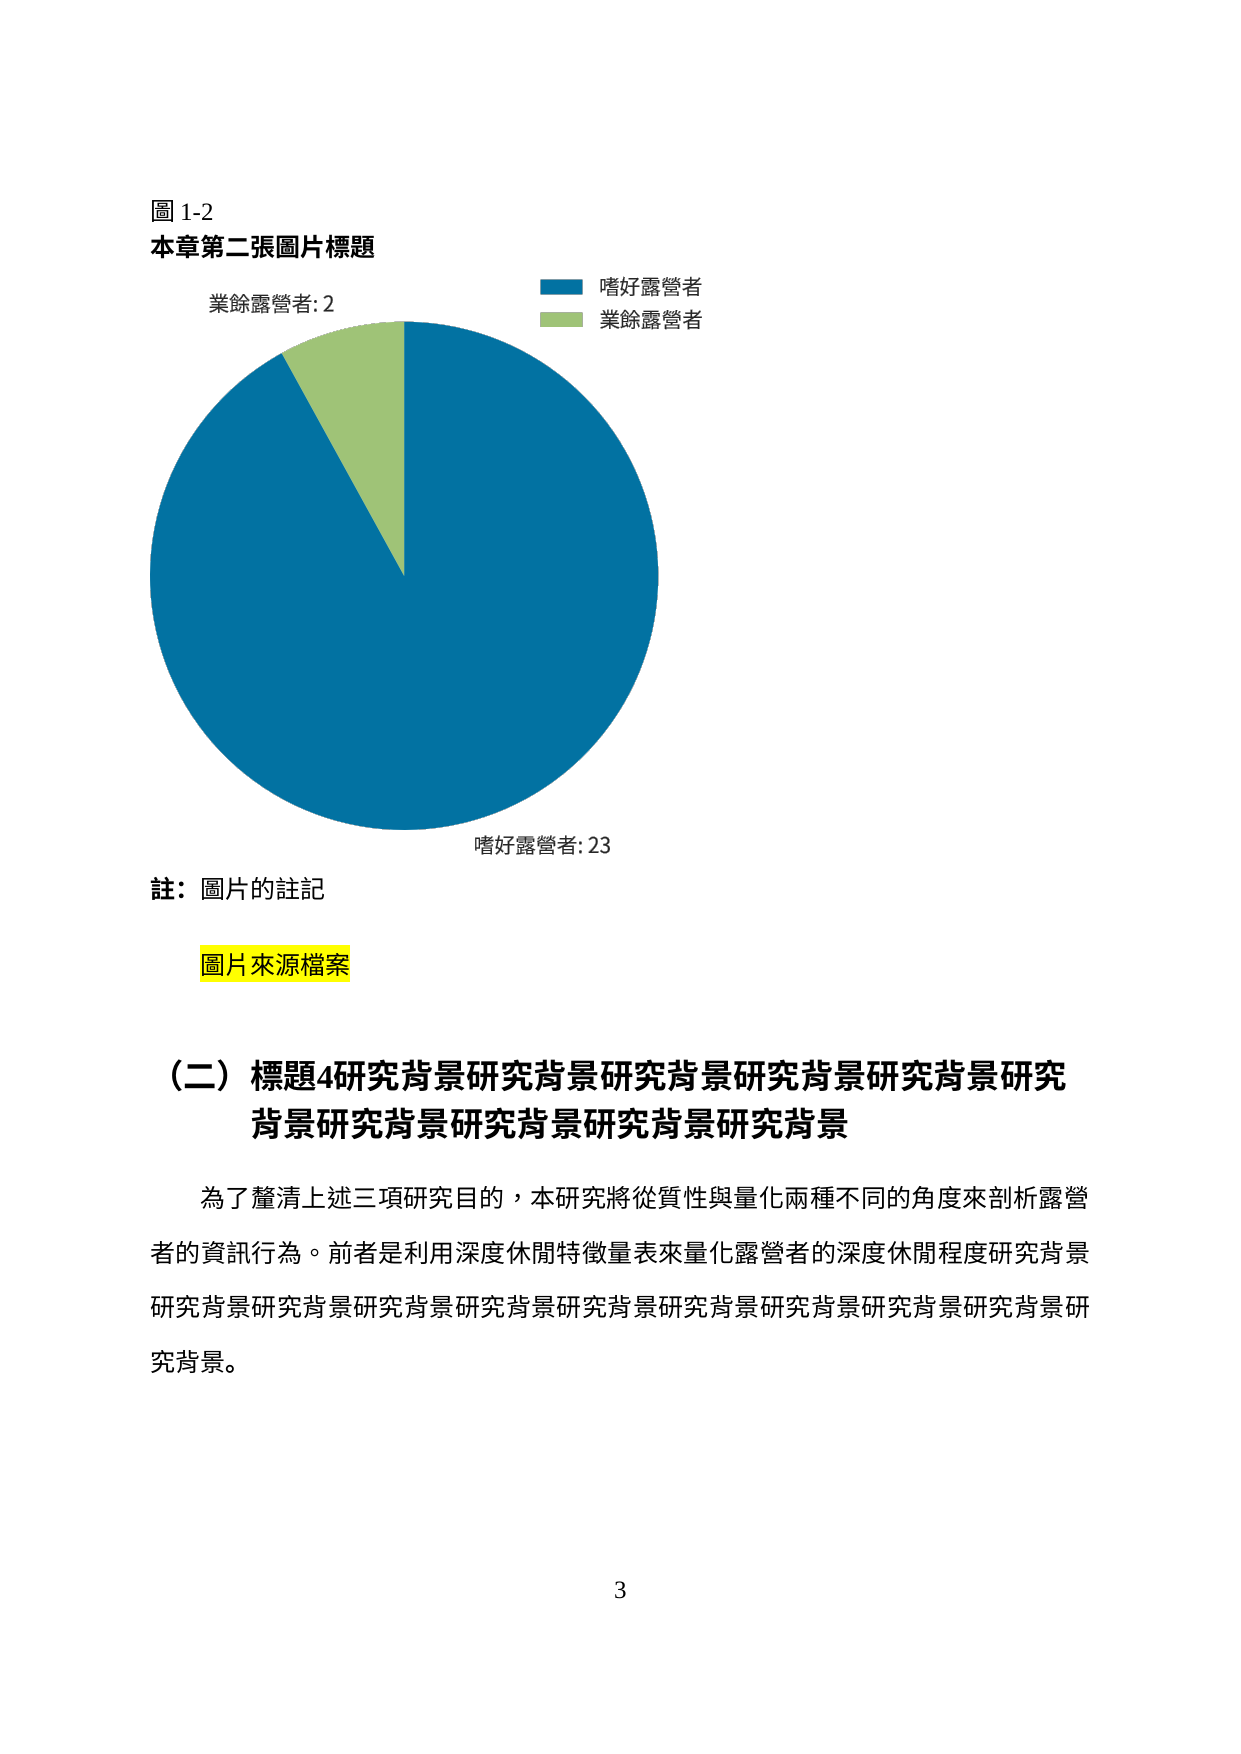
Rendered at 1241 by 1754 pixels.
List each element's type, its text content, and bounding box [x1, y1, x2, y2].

text 圖1-2 本章第二張圖片標題 [150, 191, 1090, 264]
text 為了釐清上述三項研究目的，本研究將從質性與量化兩種不同的角度來剖析露營者的資訊行為。前者是利用深度休閒特徵量表來量化露營者的深度休閒程度研究背景研究背景研究背景研究背景研究背景研究背景研究背景研究背景研究背景研究背景研究背景。 [150, 1179, 1090, 1378]
subtitle （二）標題4研究背景研究背景研究背景研究背景研究背景研究背景研究背景研究背景研究背景研究背景 [150, 1050, 1090, 1146]
text 圖片來源檔案 [150, 945, 200, 982]
text 註：圖片的註記 [150, 869, 1090, 905]
text 圖片來源檔案 [350, 945, 1090, 982]
picture [150, 276, 702, 855]
